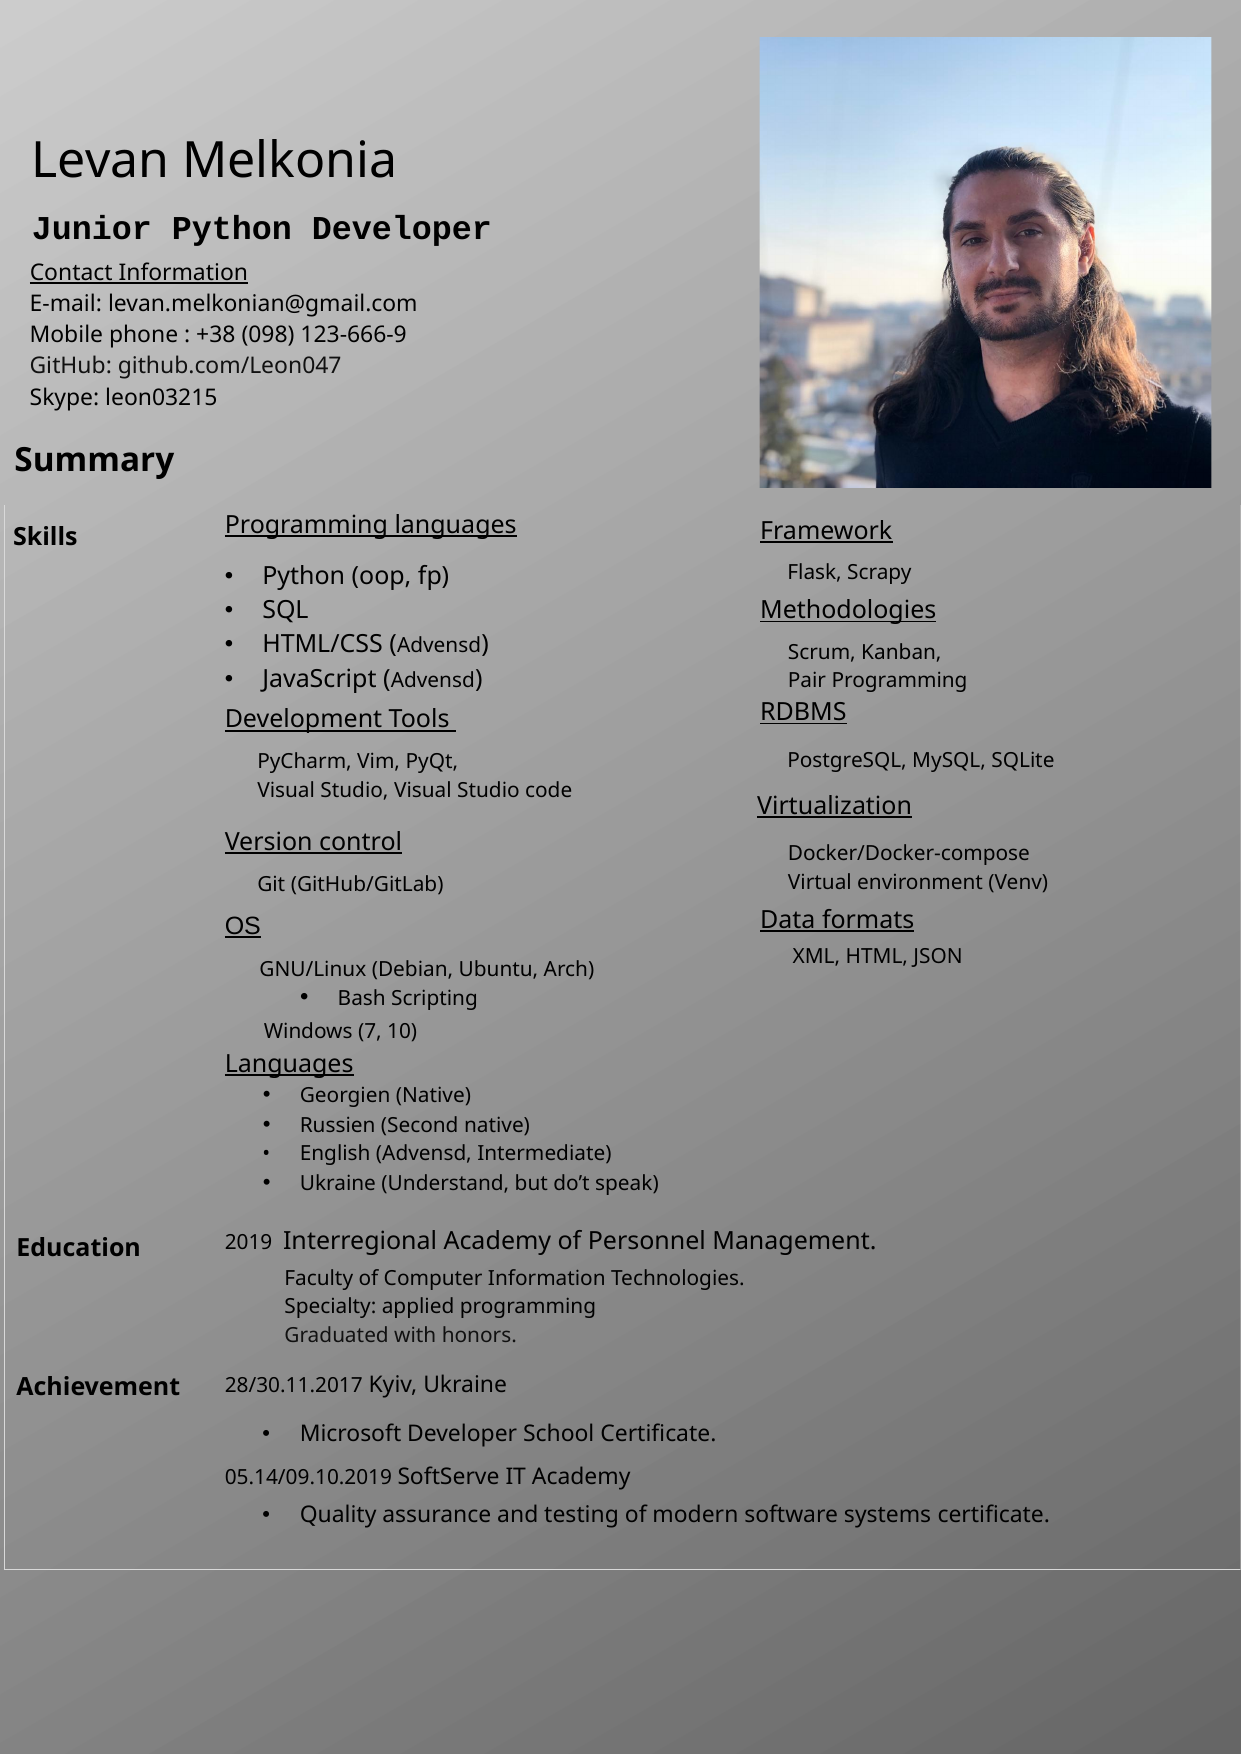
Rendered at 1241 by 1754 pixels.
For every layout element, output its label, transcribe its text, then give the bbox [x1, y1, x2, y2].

table_header Framework Flask, Scrapy Methodologies Scrum, Kanban, Pair Programming RDBMS PostgreSQL, MySQL, SQLite Virtualization Docker/Docker-compose Virtual environment (Venv) Data formats XML, HTML, JSON [748, 505, 1240, 1216]
table_cell Achievement [5, 1355, 212, 1569]
table_cell 2019 Interregional Academy of Personnel Management. Faculty of Computer Information Technologies. Specialty: applied programming Graduated with honors. [213, 1216, 1240, 1355]
table_header Programming languages Python (oop, fp) SQL HTML/CSS (Advensd) JavaScript (Advensd) Development Tools PyCharm, Vim, PyQt, Visual Studio, Visual Studio code Version control Git (GitHub/GitLab) OS GNU/Linux (Debian, Ubuntu, Arch) Bash Scripting Windows (7, 10) Languages Georgien (Native) Russien (Second native) English (Advensd, Intermediate) Ukraine (Understand, but do’t speak) [213, 505, 748, 1216]
text Levan Melkonia [6, 124, 759, 192]
text E-mail: levan.melkonian@gmail.com [6, 287, 759, 318]
text Mobile phone : +38 (098) 123-666-9 [6, 318, 759, 349]
text Contact Information [6, 256, 759, 287]
picture [759, 37, 1212, 488]
text GitHub: github.com/Leon047 [6, 349, 759, 381]
table_cell Education [5, 1216, 212, 1355]
text Skype: leon03215 [6, 381, 759, 412]
text Junior Python Developer [6, 204, 759, 250]
table_header Skills [5, 505, 212, 1216]
table_cell 28/30.11.2017 Kyiv, Ukraine Microsoft Developer School Certificate. 05.14/09.10.2019 SoftServe IT Academy Quality assurance and testing of modern software systems certificate. [213, 1355, 1240, 1569]
text Summary [6, 436, 759, 481]
